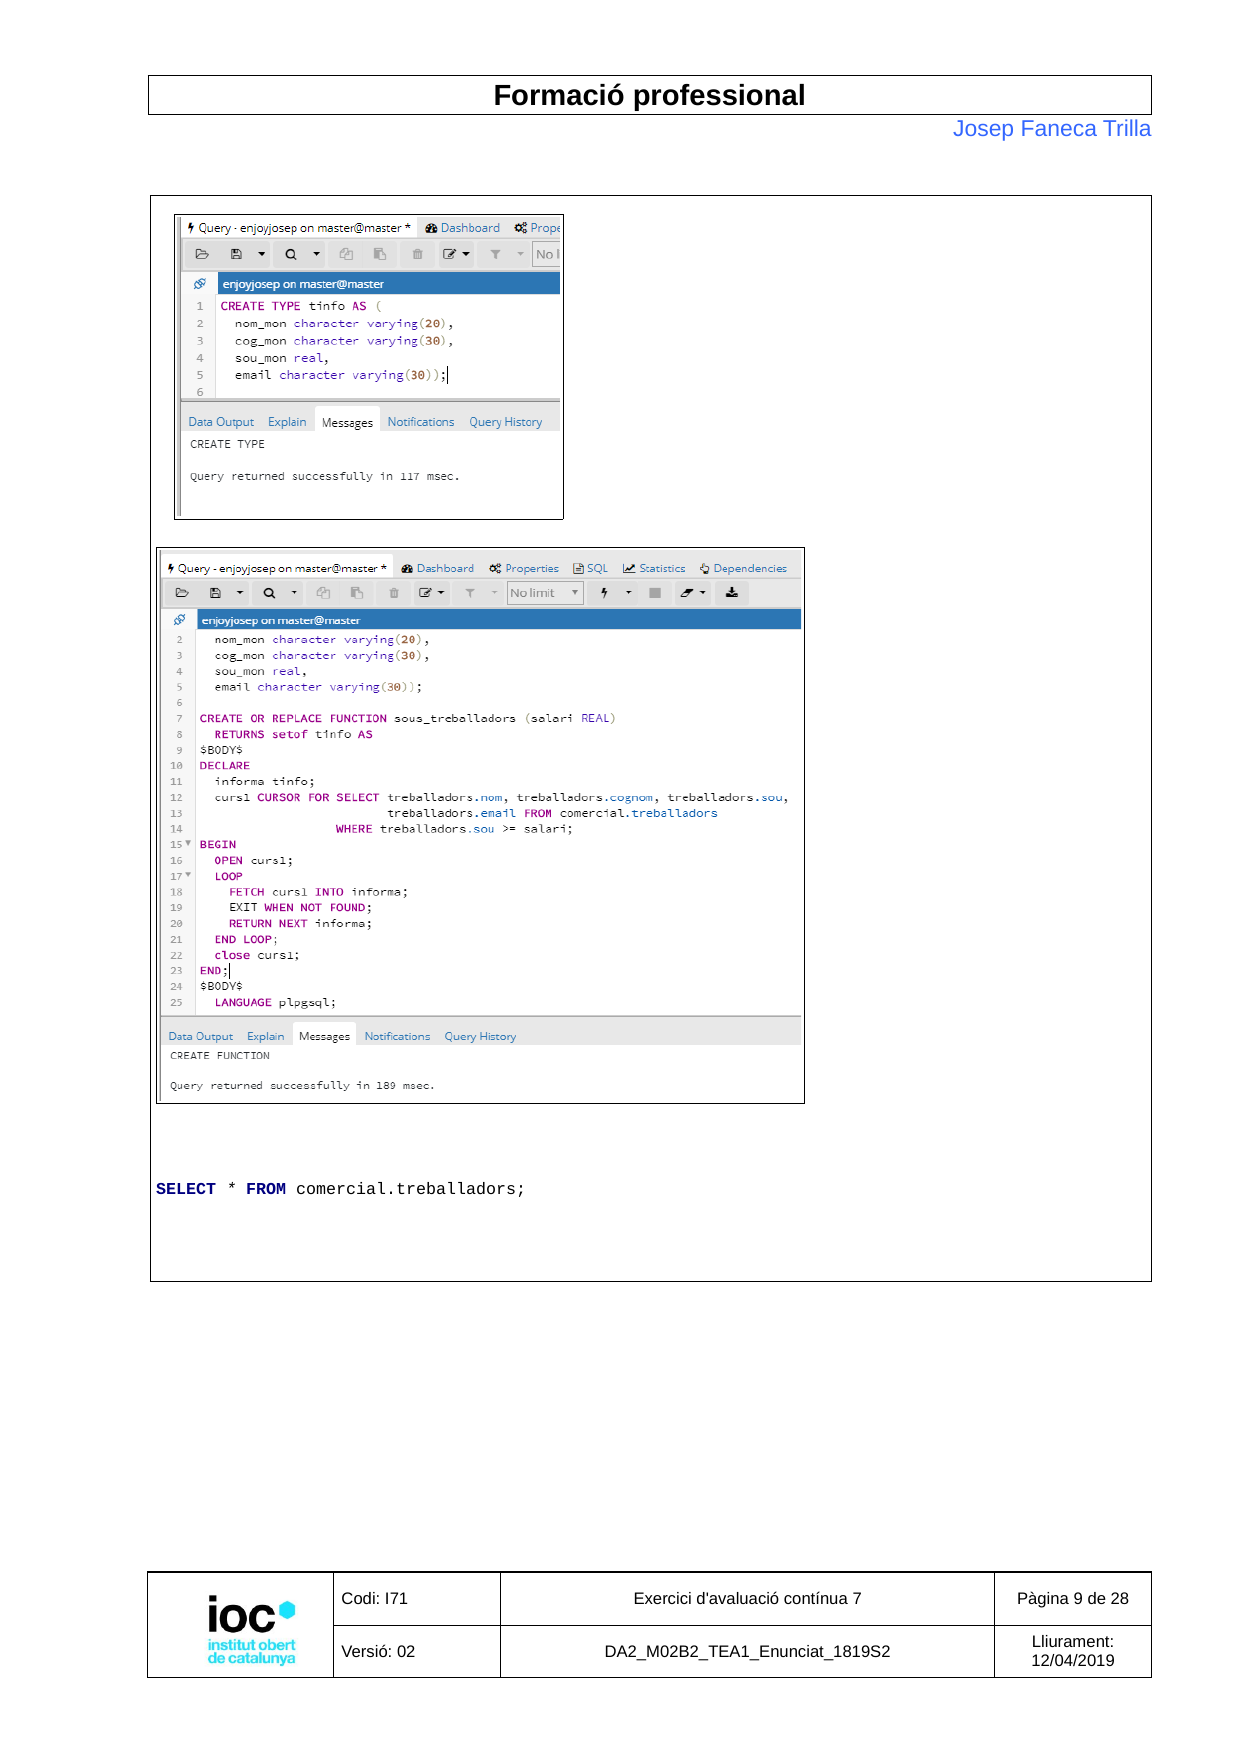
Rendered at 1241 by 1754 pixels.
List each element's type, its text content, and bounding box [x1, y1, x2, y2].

picture [176, 217, 560, 516]
picture [195, 1581, 309, 1677]
table_header SELECT * FROM comercial.treballadors; [151, 196, 1151, 1281]
picture [159, 550, 802, 1101]
